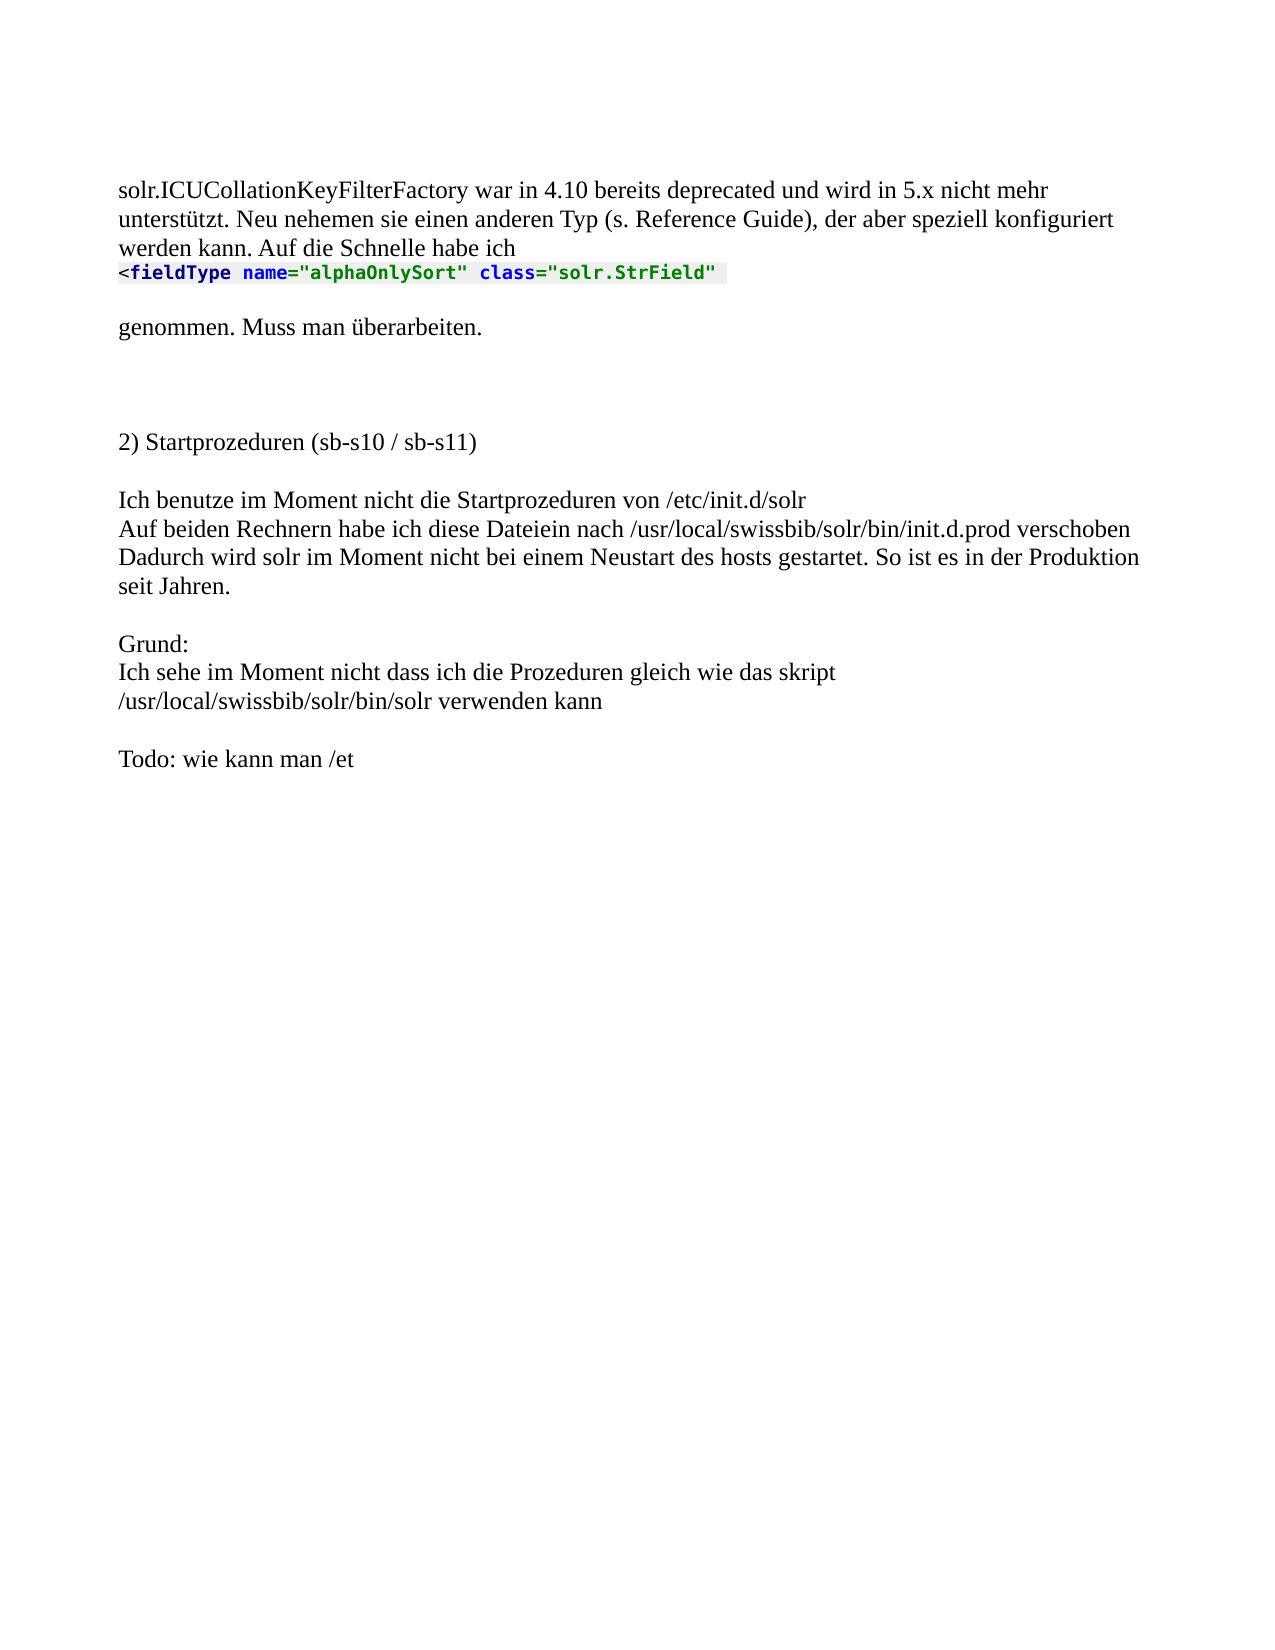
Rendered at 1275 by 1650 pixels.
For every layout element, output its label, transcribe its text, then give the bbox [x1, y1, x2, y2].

text genommen. Muss man überarbeiten. 2) Startprozeduren (sb-s10 / sb-s11) Ich benutze im Moment nicht die Startprozeduren von /etc/init.d/solr Auf beiden Rechnern habe ich diese Dateiein nach /usr/local/swissbib/solr/bin/init.d.prod verschoben Dadurch wird solr im Moment nicht bei einem Neustart des hosts gestartet. So ist es in der Produktion seit Jahren. Grund: Ich sehe im Moment nicht dass ich die Prozeduren gleich wie das skript [118, 312, 1157, 686]
text solr.ICUCollationKeyFilterFactory war in 4.10 bereits deprecated und wird in 5.x nicht mehr unterstützt. Neu nehemen sie einen anderen Typ (s. Reference Guide), der aber speziell konfiguriert werden kann. Auf die Schnelle habe ich [118, 176, 1157, 262]
text <fieldType name="alphaOnlySort" class="solr.StrField" [118, 262, 1157, 284]
text /usr/local/swissbib/solr/bin/solr verwenden kann Todo: wie kann man /et [118, 686, 1157, 772]
